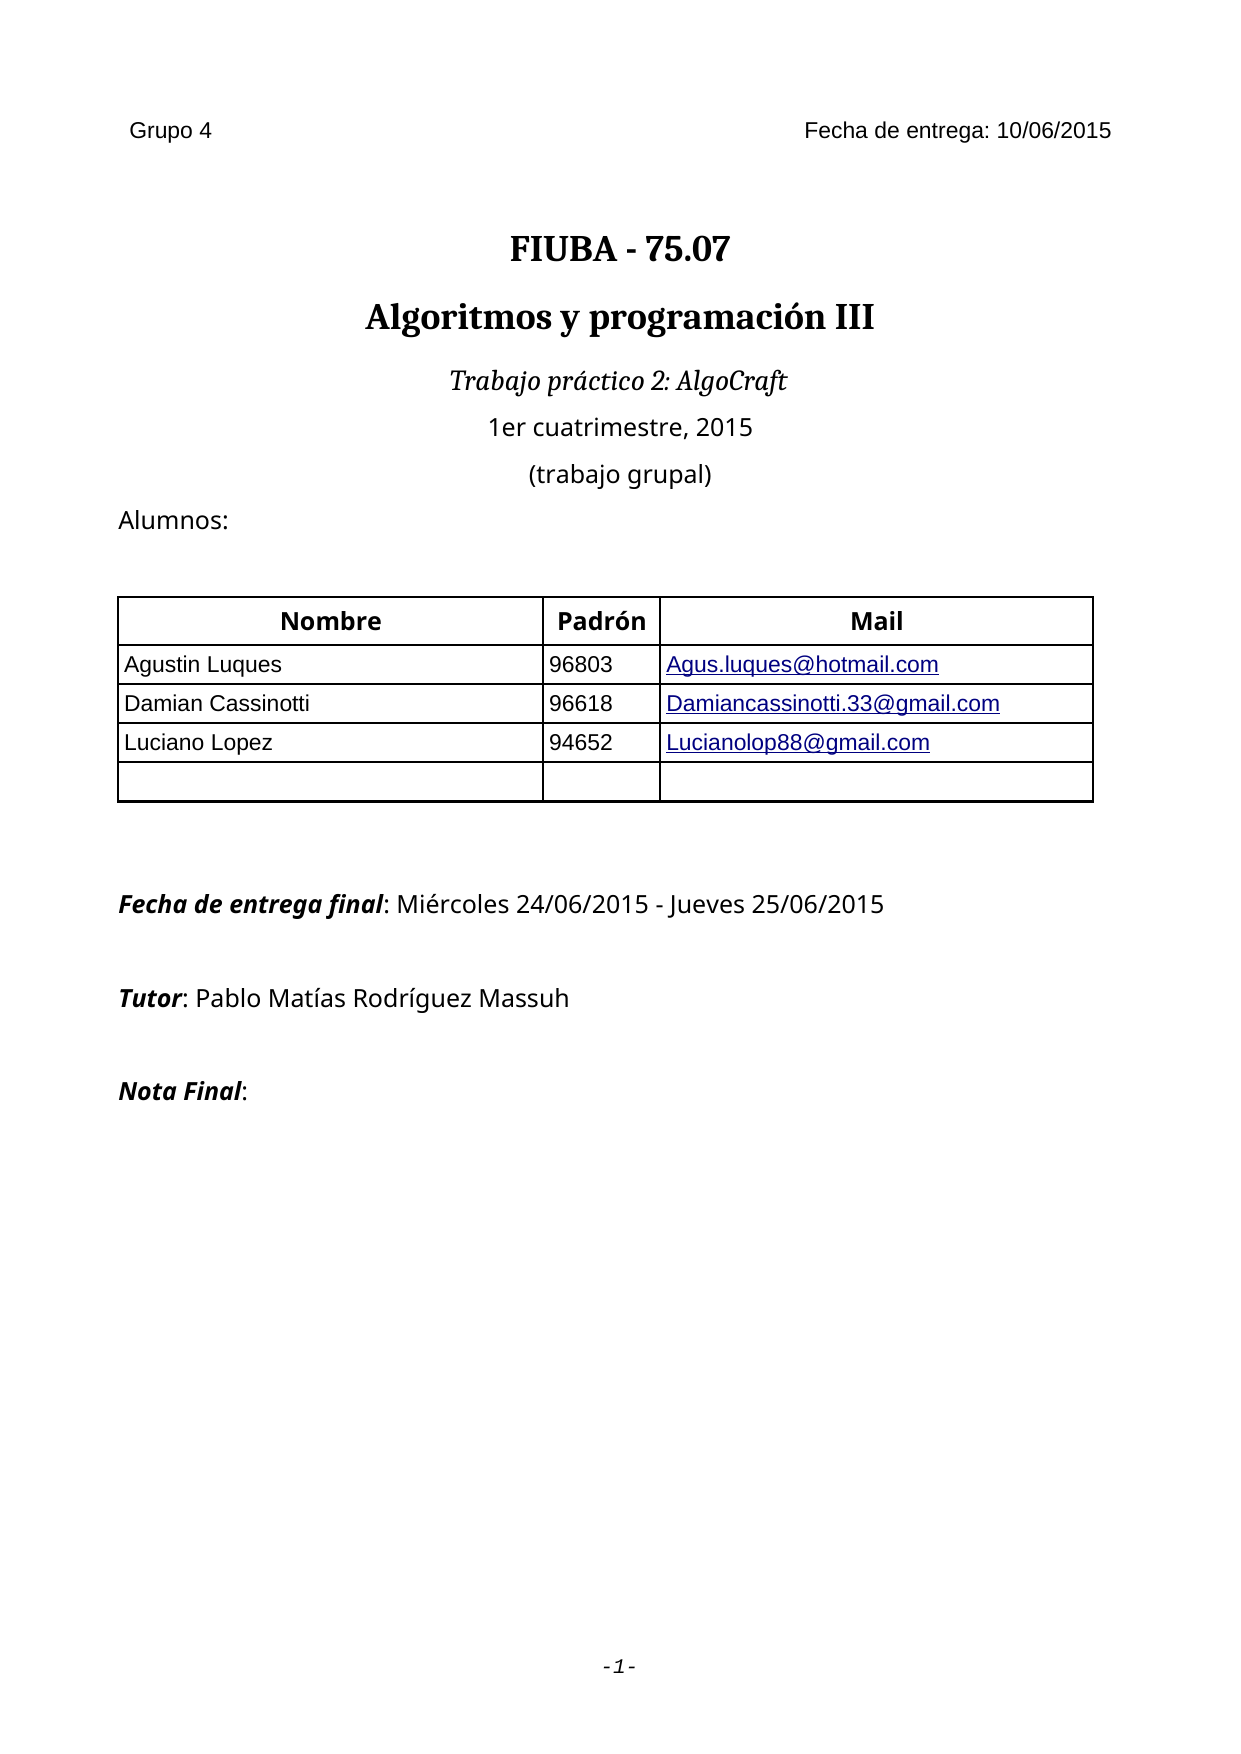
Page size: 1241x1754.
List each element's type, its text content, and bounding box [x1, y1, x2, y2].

table_cell Agus.luques@hotmail.com [661, 646, 1092, 683]
text Algoritmos y programación III [118, 296, 1122, 339]
table_header Mail [661, 598, 1092, 644]
text Fecha de entrega final: Miércoles 24/06/2015 - Jueves 25/06/2015 [118, 887, 1122, 921]
text (trabajo grupal) [118, 456, 1122, 491]
table_cell Luciano Lopez [119, 724, 542, 761]
table_cell Agustin Luques [119, 646, 542, 683]
table_cell Damiancassinotti.33@gmail.com [661, 685, 1092, 722]
table_cell Damian Cassinotti [119, 685, 542, 722]
text Trabajo práctico 2: AlgoCraft [118, 364, 1122, 397]
table_cell 96803 [544, 646, 659, 683]
table_cell [661, 763, 1092, 800]
table_header Padrón [544, 598, 659, 644]
text Nota Final: [118, 1073, 1122, 1107]
text Tutor: Pablo Matías Rodríguez Massuh [118, 980, 1122, 1014]
text 1er cuatrimestre, 2015 [118, 410, 1122, 444]
text Alumnos: [118, 503, 1122, 537]
text FIUBA - 75.07 [118, 228, 1122, 271]
table_cell Lucianolop88@gmail.com [661, 724, 1092, 761]
table_cell 96618 [544, 685, 659, 722]
table_cell [119, 763, 542, 800]
table_header Nombre [119, 598, 542, 644]
table_cell [544, 763, 659, 800]
table_cell 94652 [544, 724, 659, 761]
